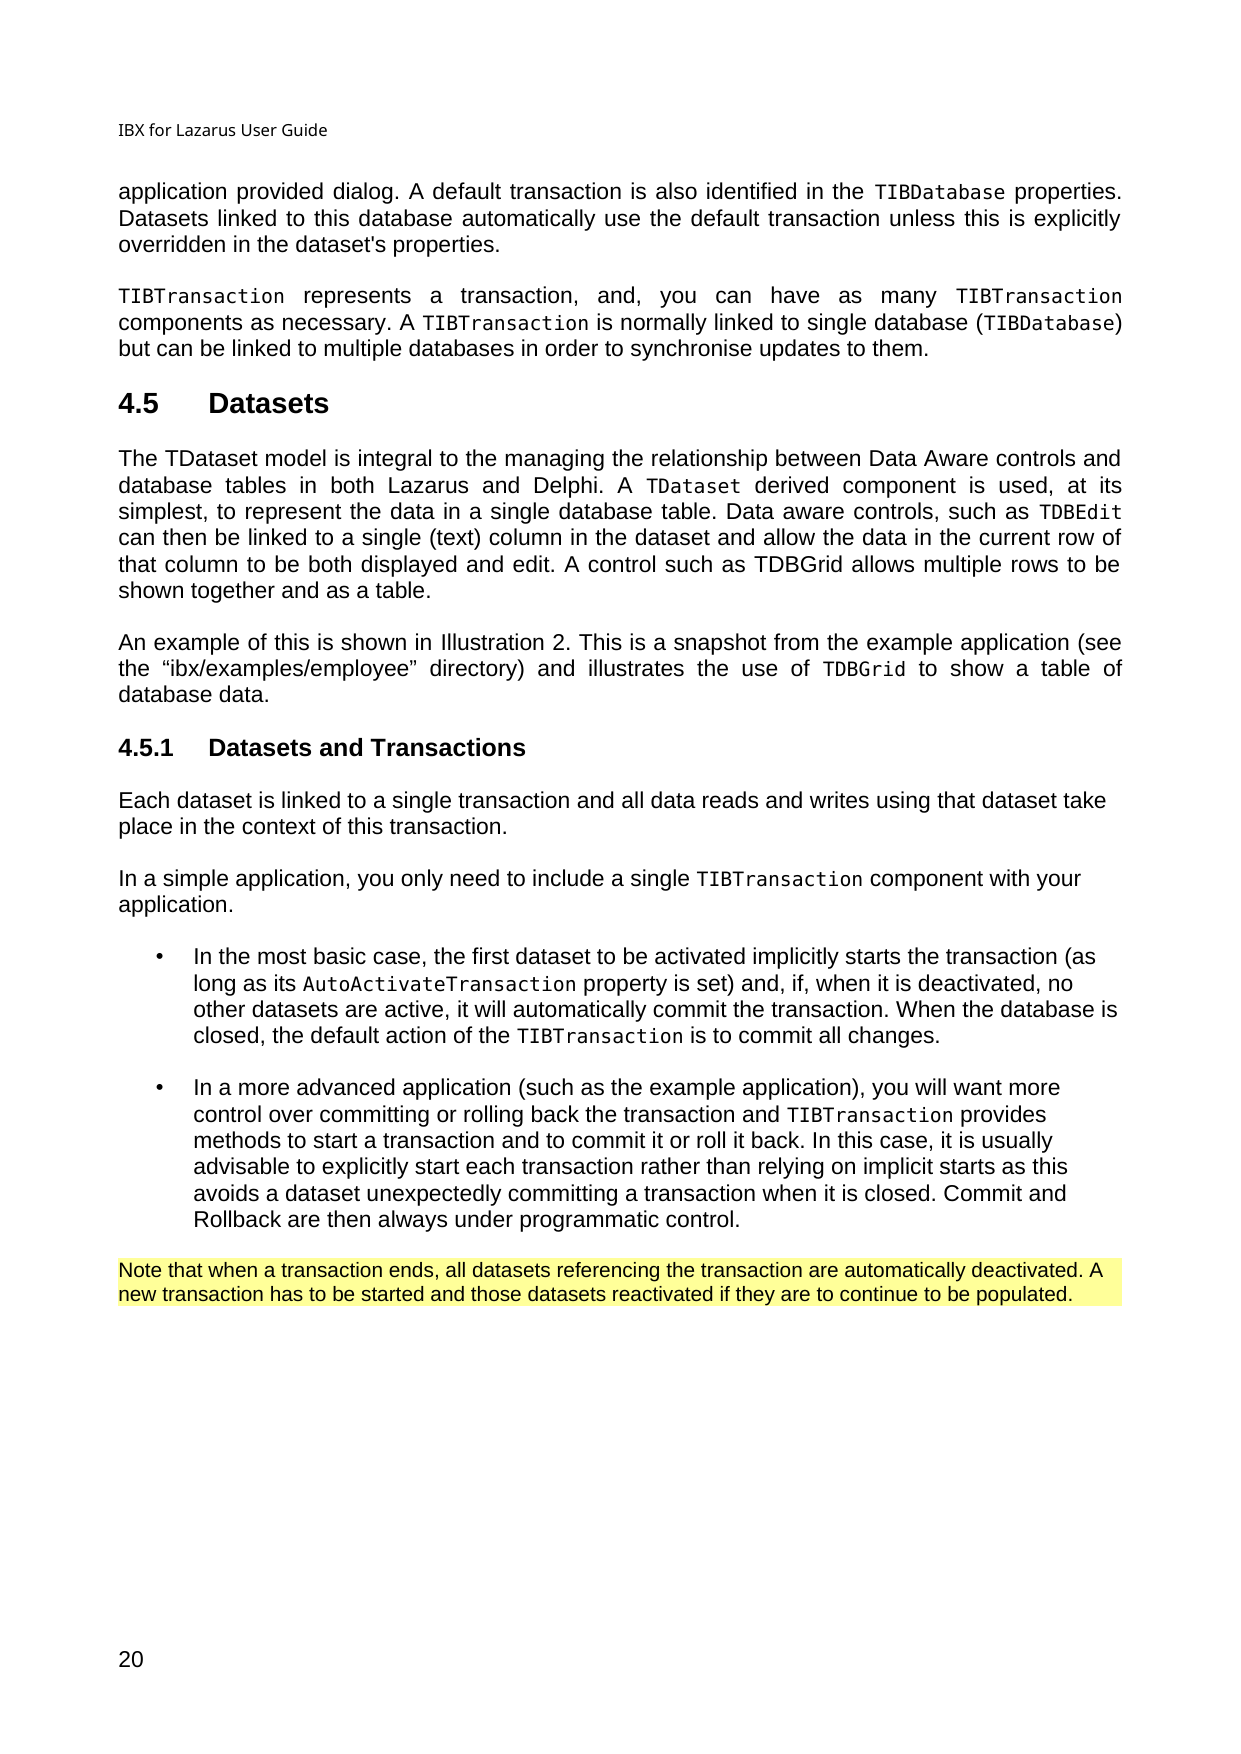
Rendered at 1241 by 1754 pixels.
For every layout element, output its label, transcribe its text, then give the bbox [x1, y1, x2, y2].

list In a more advanced application (such as the example application), you will want more control over committing or rolling back the transaction and TIBTransaction provides methods to start a transaction and to commit it or roll it back. In this case, it is usually advisable to explicitly start each transaction rather than relying on implicit starts as this avoids a dataset unexpectedly committing a transaction when it is closed. Commit and Rollback are then always under programmatic control. [156, 1074, 1122, 1232]
subtitle Datasets and Transactions [118, 732, 1122, 761]
subtitle Datasets [118, 386, 1122, 420]
text TIBTransaction represents a transaction, and, you can have as many TIBTransaction components as necessary. A TIBTransaction is normally linked to single database (TIBDatabase) but can be linked to multiple databases in order to synchronise updates to them. [118, 282, 1122, 361]
text The TDataset model is integral to the managing the relationship between Data Aware controls and database tables in both Lazarus and Delphi. A TDataset derived component is used, at its simplest, to represent the data in a single database table. Data aware controls, such as TDBEdit can then be linked to a single (text) column in the dataset and allow the data in the current row of that column to be both displayed and edit. A control such as TDBGrid allows multiple rows to be shown together and as a table. [118, 445, 1122, 603]
text An example of this is shown in Illustration 2. This is a snapshot from the example application (see the “ibx/examples/employee” directory) and illustrates the use of TDBGrid to show a table of database data. [118, 628, 1122, 707]
text Each dataset is linked to a single transaction and all data reads and writes using that dataset take place in the context of this transaction. [118, 787, 1122, 839]
text In a simple application, you only need to include a single TIBTransaction component with your application. [118, 865, 1122, 918]
text application provided dialog. A default transaction is also identified in the TIBDatabase properties. Datasets linked to this database automatically use the default transaction unless this is explicitly overridden in the dataset's properties. [118, 178, 1122, 257]
list In the most basic case, the first dataset to be activated implicitly starts the transaction (as long as its AutoActivateTransaction property is set) and, if, when it is deactivated, no other datasets are active, it will automatically commit the transaction. When the database is closed, the default action of the TIBTransaction is to commit all changes. [156, 943, 1122, 1049]
text Note that when a transaction ends, all datasets referencing the transaction are automatically deactivated. A new transaction has to be started and those datasets reactivated if they are to continue to be populated. [118, 1258, 1122, 1306]
